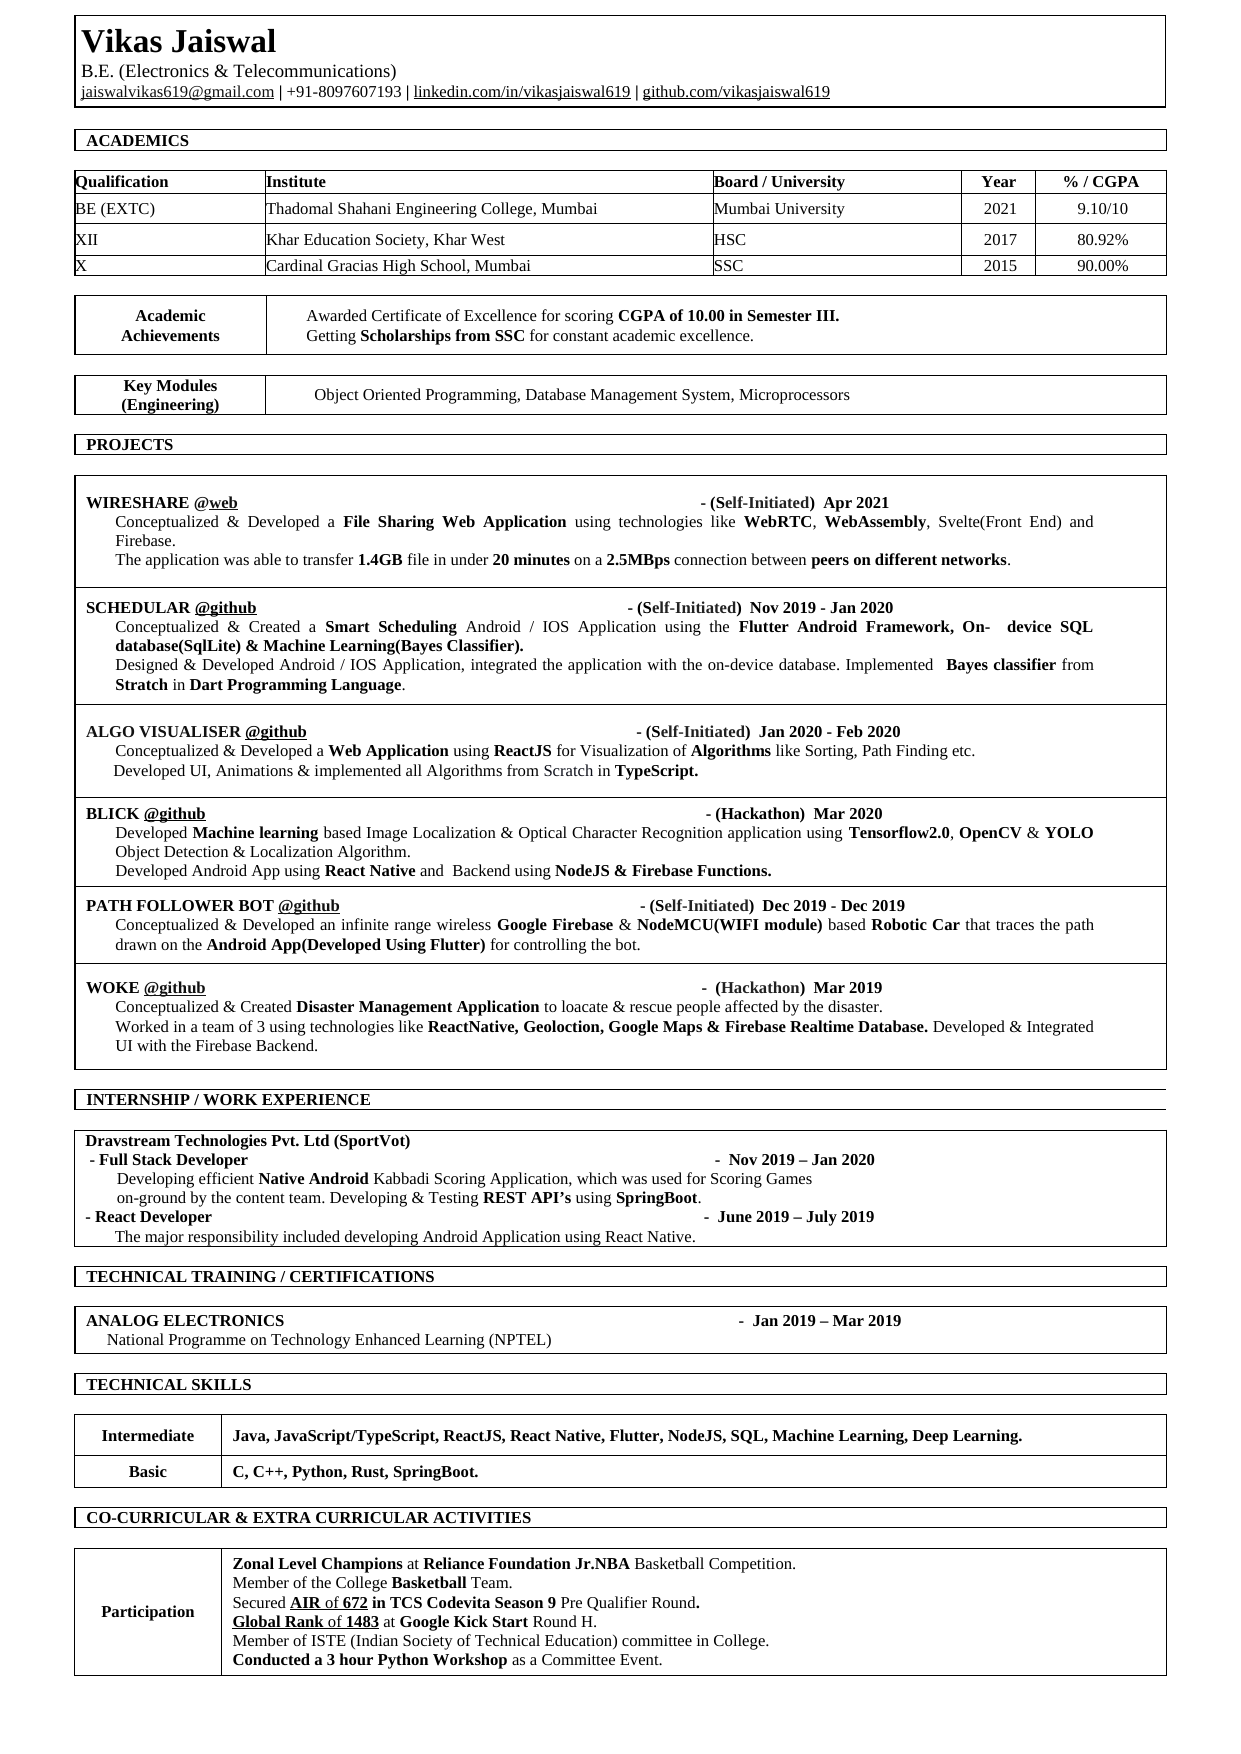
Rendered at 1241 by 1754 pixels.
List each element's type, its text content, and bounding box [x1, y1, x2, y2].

table_cell ALGO VISUALISER @github - (Self-Initiated) Jan 2020 - Feb 2020 Conceptualized & Developed a Web Application using ReactJS for Visualization of Algorithms like Sorting, Path Finding etc. Developed UI, Animations & implemented all Algorithms from Scratch in TypeScript. [76, 705, 1166, 797]
table_cell SCHEDULAR @github - (Self-Initiated) Nov 2019 - Jan 2020 Conceptualized & Created a Smart Scheduling Android / IOS Application using the Flutter Android Framework, On- device SQL database(SqlLite) & Machine Learning(Bayes Classifier). Designed & Developed Android / IOS Application, integrated the application with the on-device database. Implemented Bayes classifier from Stratch in Dart Programming Language. [76, 588, 1166, 703]
table_cell 2017 [962, 249, 1035, 255]
table_cell Thadomal Shahani Engineering College, Mumbai [266, 194, 713, 199]
table_header Awarded Certificate of Excellence for scoring CGPA of 10.00 in Semester III. Getting Scholarships from SSC for constant academic excellence. [267, 296, 1166, 354]
table_cell WOKE @github - (Hackathon) Mar 2019 Conceptualized & Created Disaster Management Application to loacate & rescue people affected by the disaster. Worked in a team of 3 using technologies like ReactNative, Geoloction, Google Maps & Firebase Realtime Database. Developed & Integrated UI with the Firebase Backend. [76, 964, 1166, 1069]
table_header Intermediate [75, 1415, 221, 1455]
table_header ANALOG ELECTRONICS - Jan 2019 – Mar 2019 National Programme on Technology Enhanced Learning (NPTEL) [76, 1307, 1166, 1353]
table_header PROJECTS [1155, 435, 1166, 454]
table_header Object Oriented Programming, Database Management System, Microprocessors [266, 376, 1166, 414]
table_cell BE (EXTC) [76, 194, 265, 199]
table_cell 80.92% [1036, 224, 1166, 230]
table_cell Mumbai University [714, 218, 961, 223]
table_header Vikas Jaiswal B.E. (Electronics & Telecommunications) jaiswalvikas619@gmail.com | +91-8097607193 | linkedin.com/in/vikasjaiswal619 | github.com/vikasjaiswal619 [76, 16, 1165, 106]
table_cell 9.10/10 [1036, 218, 1166, 223]
table_cell Thadomal Shahani Engineering College, Mumbai [266, 218, 713, 223]
table_cell BLICK @github - (Hackathon) Mar 2020 Developed Machine learning based Image Localization & Optical Character Recognition application using Tensorflow2.0, OpenCV & YOLO Object Detection & Localization Algorithm. Developed Android App using React Native and Backend using NodeJS & Firebase Functions. [76, 798, 1166, 886]
table_cell 2017 [962, 224, 1035, 230]
table_cell Khar Education Society, Khar West [266, 224, 713, 230]
table_cell XII [76, 249, 265, 255]
table_cell HSC [714, 224, 961, 230]
table_cell 9.10/10 [1036, 194, 1166, 199]
table_header ACADEMICS [76, 130, 86, 149]
table_cell 2021 [962, 194, 1035, 199]
table_header ACADEMICS [1155, 130, 1166, 149]
table_header Academic Achievements [76, 296, 266, 354]
table_cell Basic [75, 1456, 221, 1487]
table_cell C, C++, Python, Rust, SpringBoot. [222, 1456, 1166, 1487]
table_cell HSC [714, 249, 961, 255]
table_cell Khar Education Society, Khar West [266, 249, 713, 255]
table_header Java, JavaScript/TypeScript, ReactJS, React Native, Flutter, NodeJS, SQL, Machine Learning, Deep Learning. [222, 1415, 1166, 1455]
table_cell XII [76, 224, 265, 230]
table_header WIRESHARE @web - (Self-Initiated) Apr 2021 Conceptualized & Developed a File Sharing Web Application using technologies like WebRTC, WebAssembly, Svelte(Front End) and Firebase. The application was able to transfer 1.4GB file in under 20 minutes on a 2.5MBps connection between peers on different networks. [76, 476, 1166, 587]
table_cell BE (EXTC) [76, 218, 265, 223]
table_header Zonal Level Champions at Reliance Foundation Jr.NBA Basketball Competition. Member of the College Basketball Team. Secured AIR of 672 in TCS Codevita Season 9 Pre Qualifier Round. Global Rank of 1483 at Google Kick Start Round H. Member of ISTE (Indian Society of Technical Education) committee in College. Conducted a 3 hour Python Workshop as a Committee Event. [222, 1549, 1166, 1675]
table_cell 2021 [962, 218, 1035, 223]
table_header Participation [75, 1549, 221, 1675]
table_cell PATH FOLLOWER BOT @github - (Self-Initiated) Dec 2019 - Dec 2019 Conceptualized & Developed an infinite range wireless Google Firebase & NodeMCU(WIFI module) based Robotic Car that traces the path drawn on the Android App(Developed Using Flutter) for controlling the bot. [76, 887, 1166, 963]
table_cell Mumbai University [714, 194, 961, 199]
table_cell 80.92% [1036, 249, 1166, 255]
table_header PROJECTS [76, 435, 86, 454]
